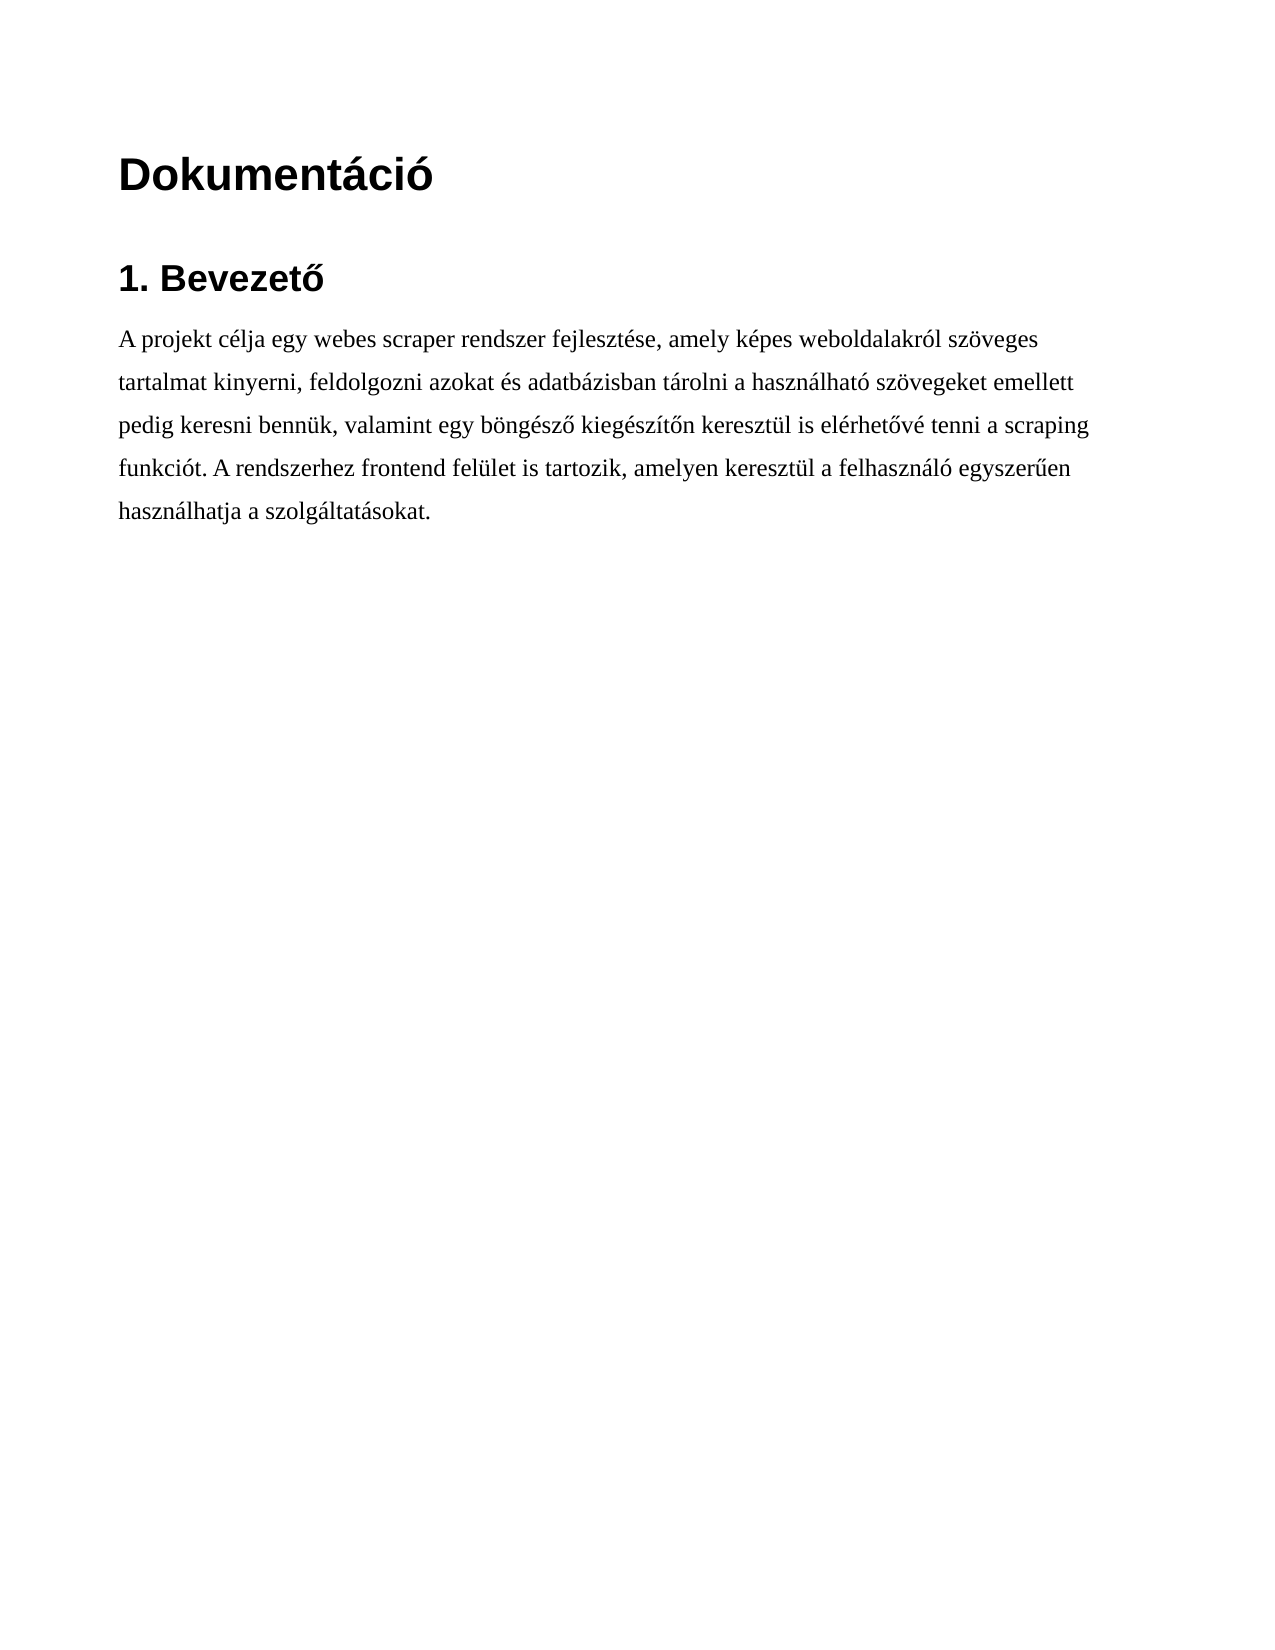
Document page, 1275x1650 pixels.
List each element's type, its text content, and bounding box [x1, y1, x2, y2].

text A projekt célja egy webes scraper rendszer fejlesztése, amely képes weboldalakról szöveges tartalmat kinyerni, feldolgozni azokat és adatbázisban tárolni a használható szövegeket emellett pedig keresni bennük, valamint egy böngésző kiegészítőn keresztül is elérhetővé tenni a scraping funkciót. A rendszerhez frontend felület is tartozik, amelyen keresztül a felhasználó egyszerűen használhatja a szolgáltatásokat. [118, 324, 1127, 525]
subtitle 1. Bevezető [118, 256, 1039, 299]
subtitle Dokumentáció [118, 148, 1039, 200]
